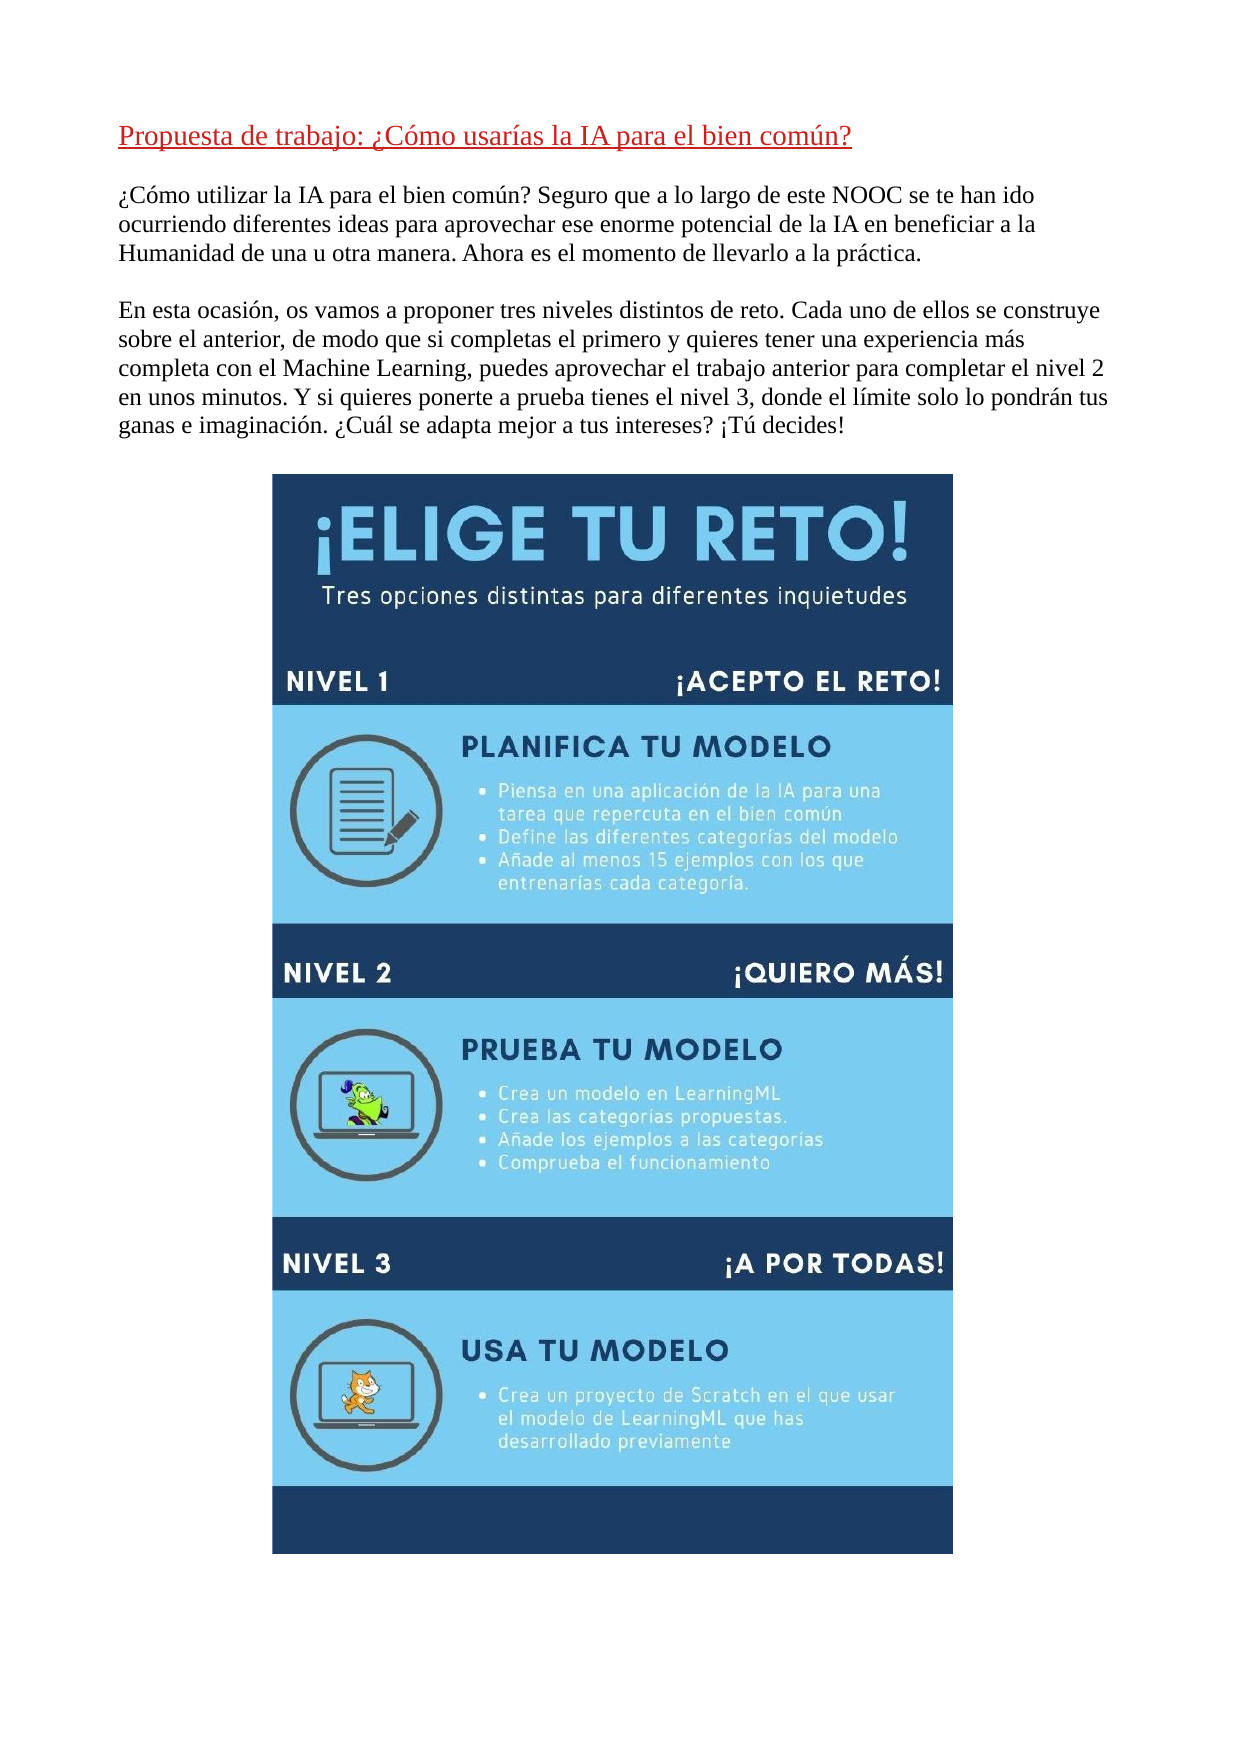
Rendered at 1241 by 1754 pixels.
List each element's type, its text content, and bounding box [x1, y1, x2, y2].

picture [272, 474, 953, 1554]
text En esta ocasión, os vamos a proponer tres niveles distintos de reto. Cada uno de ellos se construye sobre el anterior, de modo que si completas el primero y quieres tener una experiencia más completa con el Machine Learning, puedes aprovechar el trabajo anterior para completar el nivel 2 en unos minutos. Y si quieres ponerte a prueba tienes el nivel 3, donde el límite solo lo pondrán tus ganas e imaginación. ¿Cuál se adapta mejor a tus intereses? ¡Tú decides! [118, 295, 1122, 439]
text ¿Cómo utilizar la IA para el bien común? Seguro que a lo largo de este NOOC se te han ido ocurriendo diferentes ideas para aprovechar ese enorme potencial de la IA en beneficiar a la Humanidad de una u otra manera. Ahora es el momento de llevarlo a la práctica. [118, 180, 1122, 267]
text Propuesta de trabajo: ¿Cómo usarías la IA para el bien común? [118, 118, 1122, 152]
